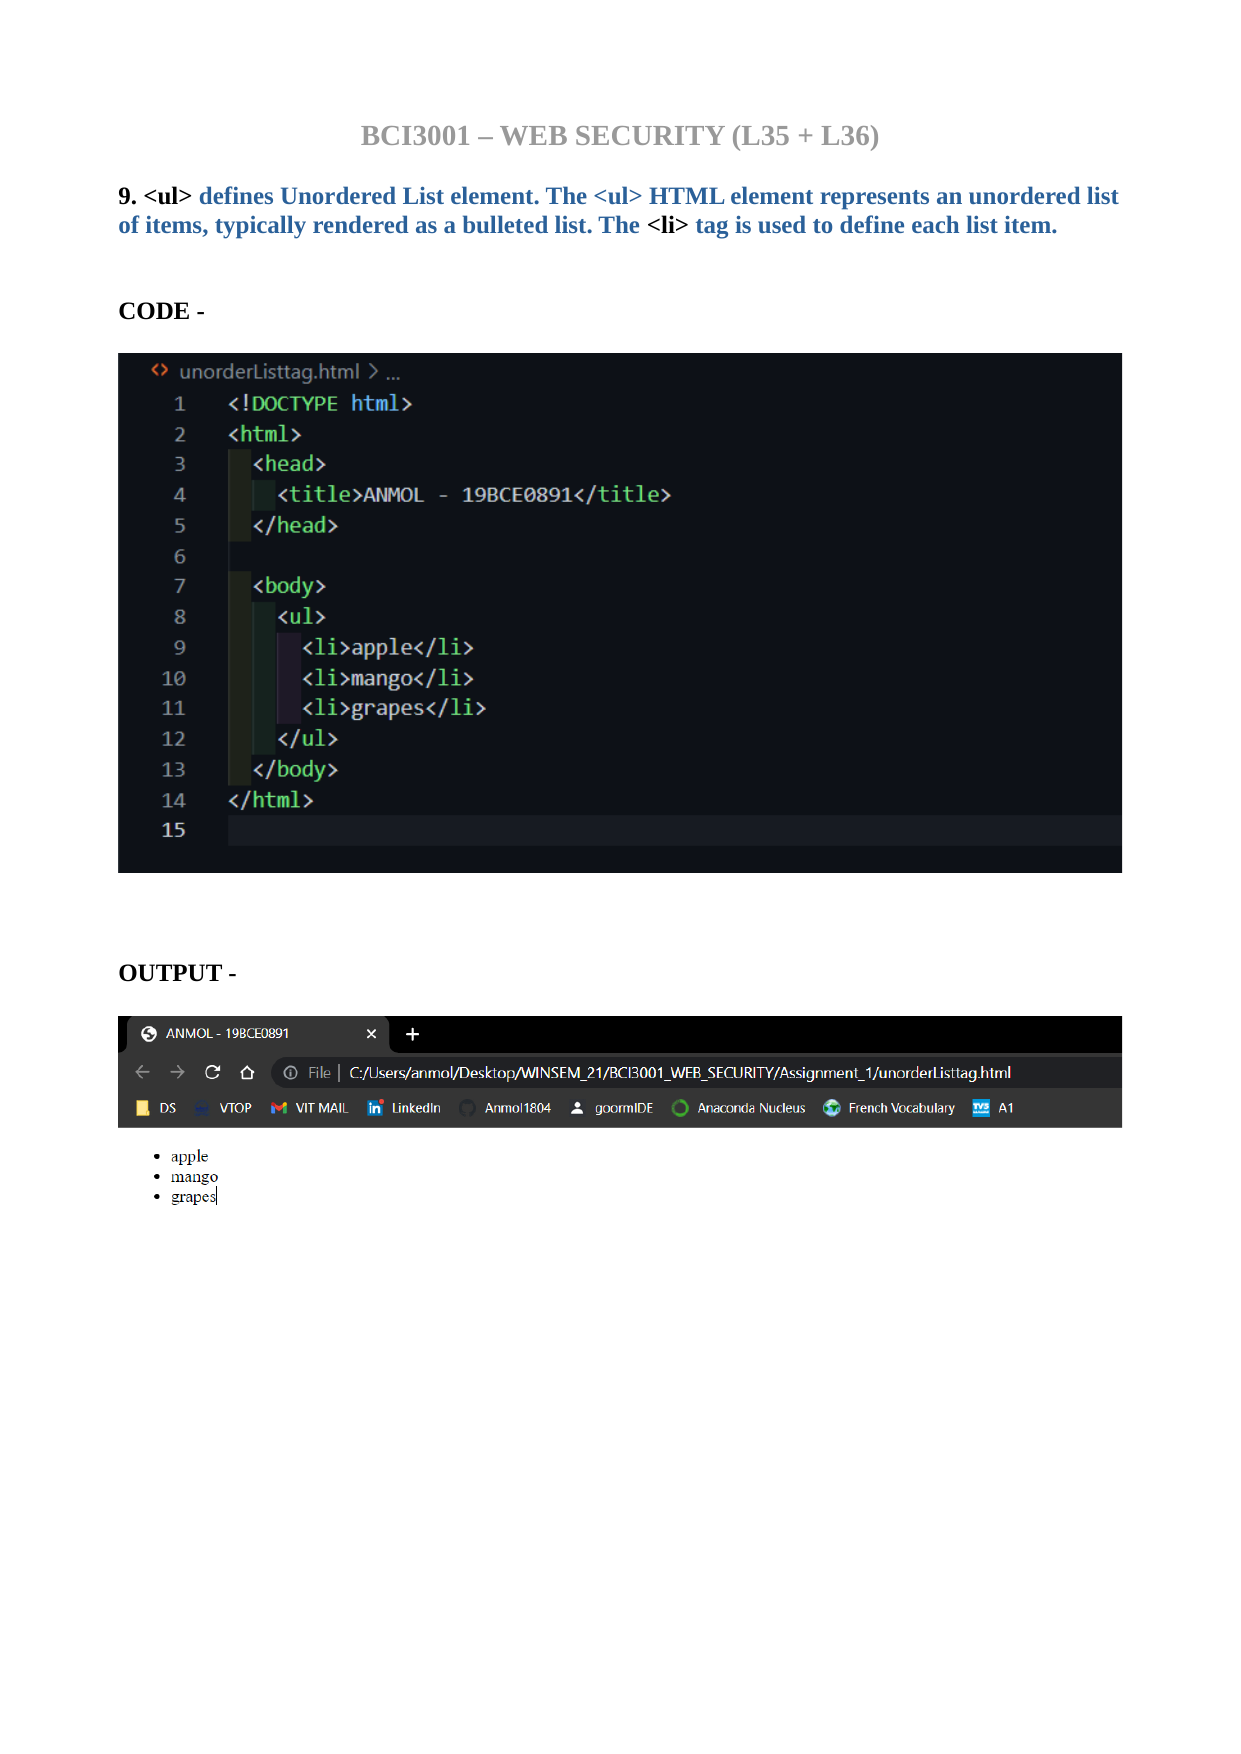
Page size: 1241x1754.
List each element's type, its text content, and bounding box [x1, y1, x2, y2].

picture [118, 353, 1123, 873]
text CODE - [118, 296, 1122, 325]
text 9. <ul> defines Unordered List element. The <ul> HTML element represents an unordered list of items, typically rendered as a bulleted list. The <li> tag is used to define each list item. [118, 181, 1122, 239]
text OUTPUT - [118, 958, 1122, 987]
picture [118, 1016, 1123, 1301]
